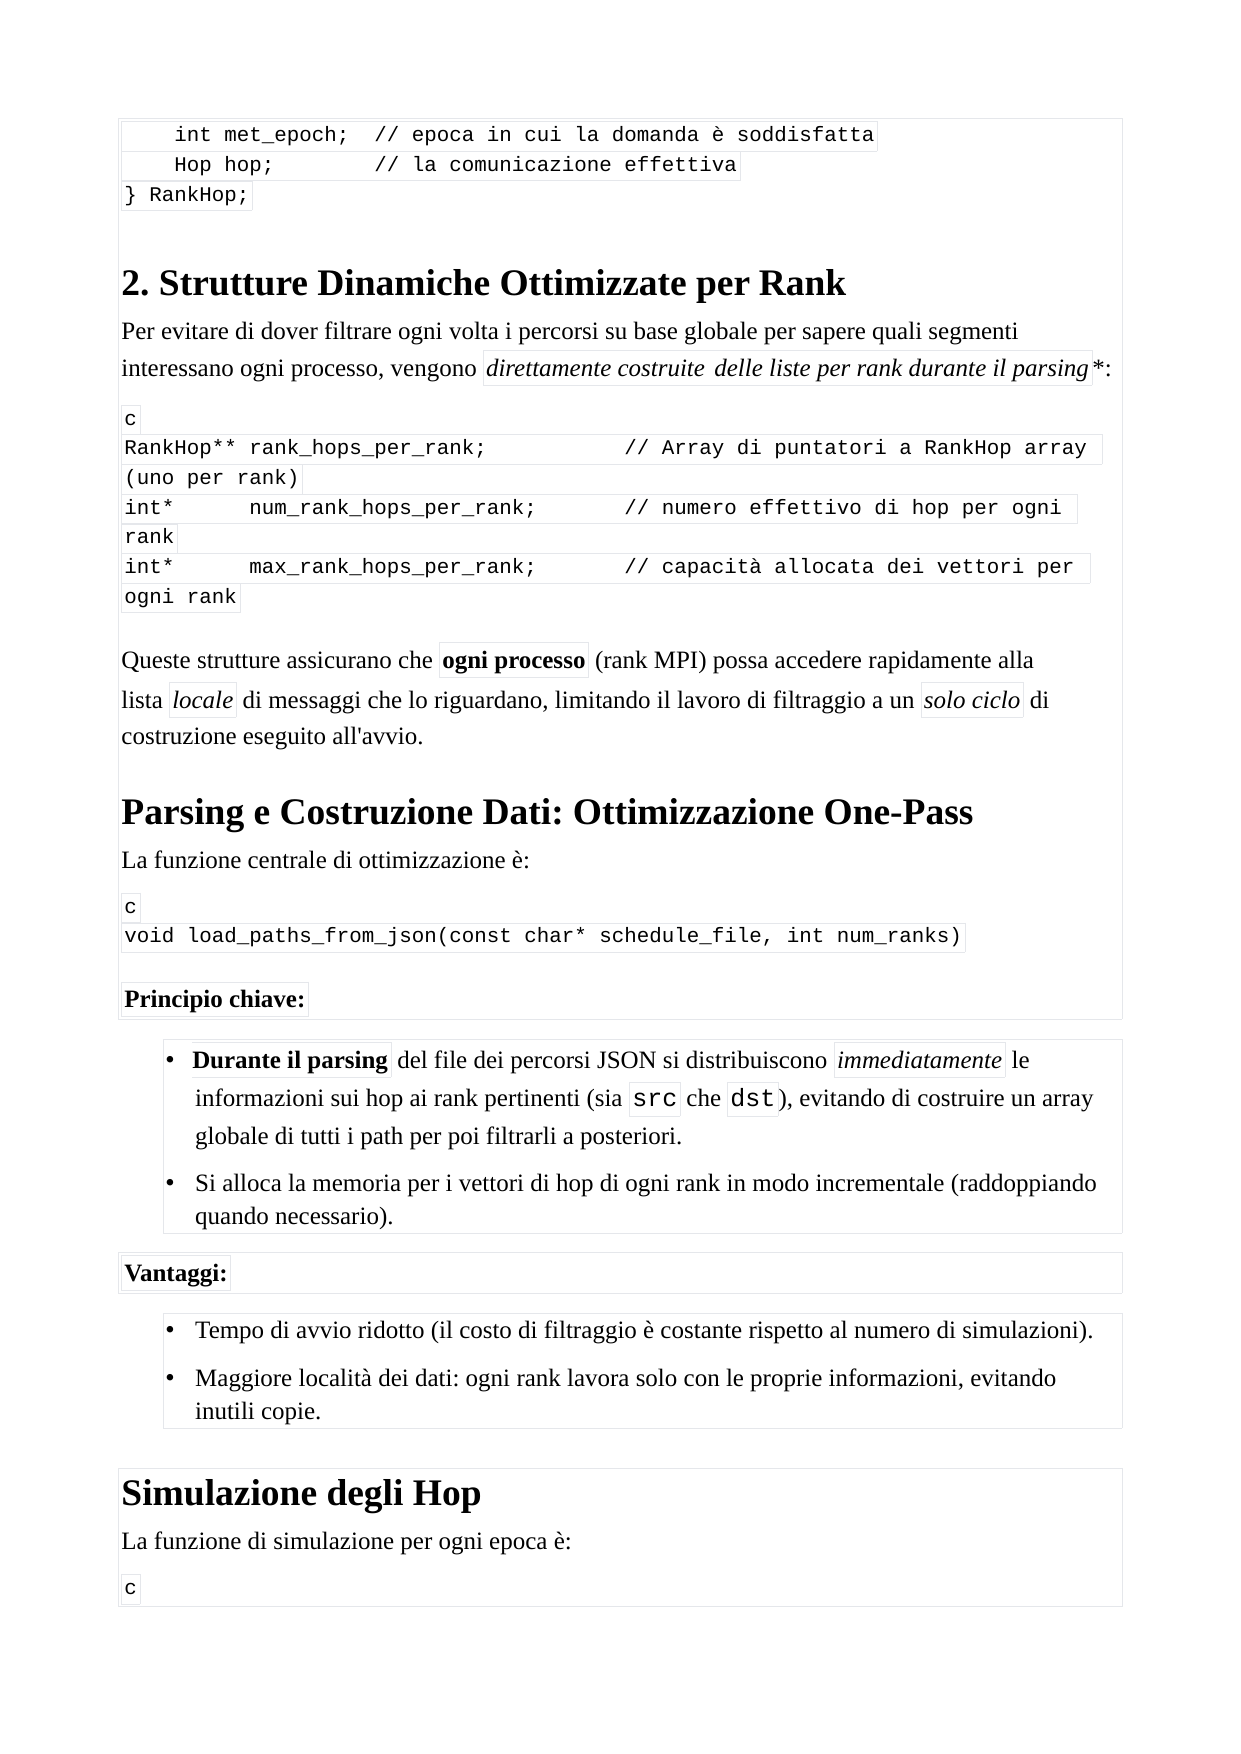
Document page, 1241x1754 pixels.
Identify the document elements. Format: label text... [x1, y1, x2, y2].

text [253, 177, 1122, 210]
text RankHop** rank_hops_per_rank; // Array di puntatori a RankHop array (uno per rank) [122, 435, 1102, 464]
text c [119, 890, 1122, 919]
text La funzione di simulazione per ogni epoca è: [119, 1523, 1122, 1555]
list Durante il parsing del file dei percorsi JSON si distribuiscono immediatamente le informazioni sui hop ai rank pertinenti (sia src che dst), evitando di costruire un array globale di tutti i path per poi filtrarli a posteriori. [164, 1040, 1122, 1149]
subtitle Parsing e Costruzione Dati: Ottimizzazione One-Pass [119, 786, 1122, 833]
subtitle Simulazione degli Hop [119, 1469, 1122, 1514]
text void load_paths_from_json(const char* schedule_file, int num_ranks) [141, 919, 1122, 952]
text Vantaggi: [119, 1253, 1122, 1293]
text c [119, 1571, 1122, 1606]
list Tempo di avvio ridotto (il costo di filtraggio è costante rispetto al numero di simulazioni). [164, 1314, 1122, 1344]
text Queste strutture assicurano che ogni processo (rank MPI) possa accedere rapidamente alla lista locale di messaggi che lo riguardano, limitando il lavoro di filtraggio a un solo ciclo di costruzione eseguito all'avvio. [119, 639, 1122, 750]
text [741, 148, 1122, 177]
text La funzione centrale di ottimizzazione è: [119, 842, 1122, 874]
text int met_epoch; // epoca in cui la domanda è soddisfatta [119, 119, 1122, 148]
text RankHop** rank_hops_per_rank; // Array di puntatori a RankHop array (uno per rank) [122, 465, 302, 491]
list Maggiore località dei dati: ogni rank lavora solo con le proprie informazioni, evitando inutili copie. [164, 1360, 1122, 1428]
text c [119, 402, 1122, 431]
text Per evitare di dover filtrare ogni volta i percorsi su base globale per sapere quali segmenti interessano ogni processo, vengono direttamente costruite delle liste per rank durante il parsing*: [119, 313, 1122, 385]
text Hop hop; // la comunicazione effettiva [122, 152, 740, 177]
text int* max_rank_hops_per_rank; // capacità allocata dei vettori per ogni rank [122, 550, 1122, 612]
text Principio chiave: [119, 978, 1122, 1019]
text } RankHop; [122, 182, 252, 210]
text int* num_rank_hops_per_rank; // numero effettivo di hop per ogni rank [178, 491, 1122, 550]
list Si alloca la memoria per i vettori di hop di ogni rank in modo incrementale (raddoppiando quando necessario). [164, 1165, 1122, 1233]
text void load_paths_from_json(const char* schedule_file, int num_ranks) [122, 924, 965, 952]
text int* num_rank_hops_per_rank; // numero effettivo di hop per ogni rank [122, 495, 1077, 523]
text RankHop** rank_hops_per_rank; // Array di puntatori a RankHop array (uno per rank) [141, 431, 1122, 491]
subtitle 2. Strutture Dinamiche Ottimizzate per Rank [119, 257, 1122, 304]
